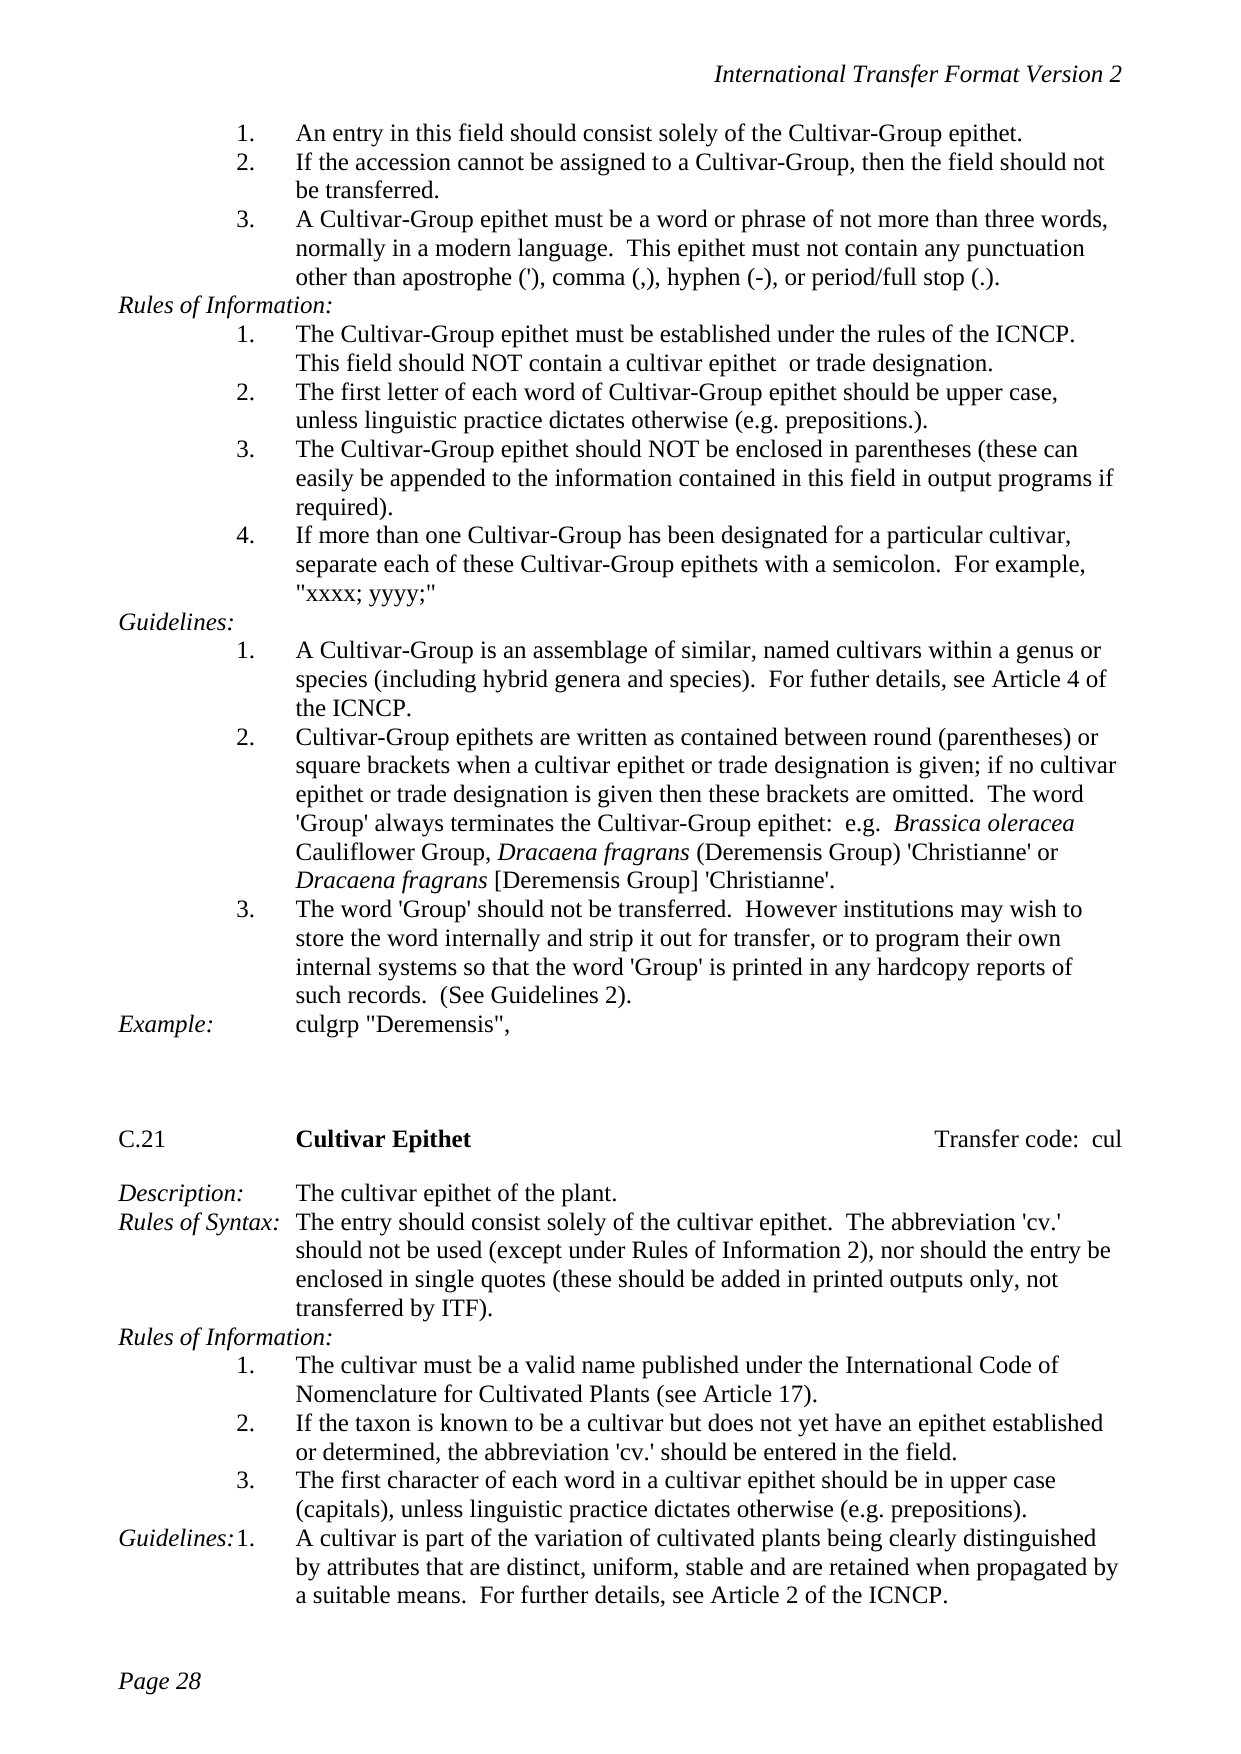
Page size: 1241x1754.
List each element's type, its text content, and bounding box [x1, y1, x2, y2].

text Example: culgrp "Deremensis", [118, 1009, 1122, 1038]
text Guidelines: 1. A cultivar is part of the variation of cultivated plants being clearly distinguished by attributes that are distinct, uniform, stable and are retained when propagated by a suitable means. For further details, see Article 2 of the ICNCP. [118, 1523, 1122, 1609]
text 1. A Cultivar-Group is an assemblage of similar, named cultivars within a genus or species (including hybrid genera and species). For futher details, see Article 4 of the ICNCP. [236, 636, 1122, 722]
text 3. A Cultivar-Group epithet must be a word or phrase of not more than three words, normally in a modern language. This epithet must not contain any punctuation other than apostrophe ('), comma (,), hyphen (-), or period/full stop (.). [236, 204, 1122, 291]
text Rules of Syntax: The entry should consist solely of the cultivar epithet. The abbreviation 'cv.' should not be used (except under Rules of Information 2), nor should the entry be enclosed in single quotes (these should be added in printed outputs only, not transferred by ITF). [118, 1207, 1122, 1322]
text 2. If the taxon is known to be a cultivar but does not yet have an epithet established or determined, the abbreviation 'cv.' should be entered in the field. [236, 1408, 1122, 1466]
text C.21 Cultivar Epithet Transfer code: cul [118, 1124, 1122, 1153]
text Rules of Information: [118, 291, 1122, 319]
text 4. If more than one Cultivar-Group has been designated for a particular cultivar, separate each of these Cultivar-Group epithets with a semicolon. For example, "xxxx; yyyy;" [236, 521, 1122, 607]
text 1. The Cultivar-Group epithet must be established under the rules of the ICNCP. This field should NOT contain a cultivar epithet or trade designation. [236, 319, 1122, 377]
text 2. The first letter of each word of Cultivar-Group epithet should be upper case, unless linguistic practice dictates otherwise (e.g. prepositions.). [236, 377, 1122, 434]
text Description: The cultivar epithet of the plant. [118, 1178, 1122, 1207]
text 3. The Cultivar-Group epithet should NOT be enclosed in parentheses (these can easily be appended to the information contained in this field in output programs if required). [236, 434, 1122, 521]
text 2. Cultivar-Group epithets are written as contained between round (parentheses) or square brackets when a cultivar epithet or trade designation is given; if no cultivar epithet or trade designation is given then these brackets are omitted. The word 'Group' always terminates the Cultivar-Group epithet: e.g. Brassica oleracea Cauliflower Group, Dracaena fragrans (Deremensis Group) 'Christianne' or Dracaena fragrans [Deremensis Group] 'Christianne'. [236, 722, 1122, 894]
text 3. The word 'Group' should not be transferred. However institutions may wish to store the word internally and strip it out for transfer, or to program their own internal systems so that the word 'Group' is printed in any hardcopy reports of such records. (See Guidelines 2). [236, 894, 1122, 1009]
text 3. The first character of each word in a cultivar epithet should be in upper case (capitals), unless linguistic practice dictates otherwise (e.g. prepositions). [236, 1466, 1122, 1523]
text Rules of Information: [118, 1322, 1122, 1351]
text 2. If the accession cannot be assigned to a Cultivar-Group, then the field should not be transferred. [236, 147, 1122, 204]
text Guidelines: [118, 607, 1122, 636]
text 1. An entry in this field should consist solely of the Cultivar-Group epithet. [236, 118, 1122, 147]
text 1. The cultivar must be a valid name published under the International Code of Nomenclature for Cultivated Plants (see Article 17). [236, 1351, 1122, 1408]
